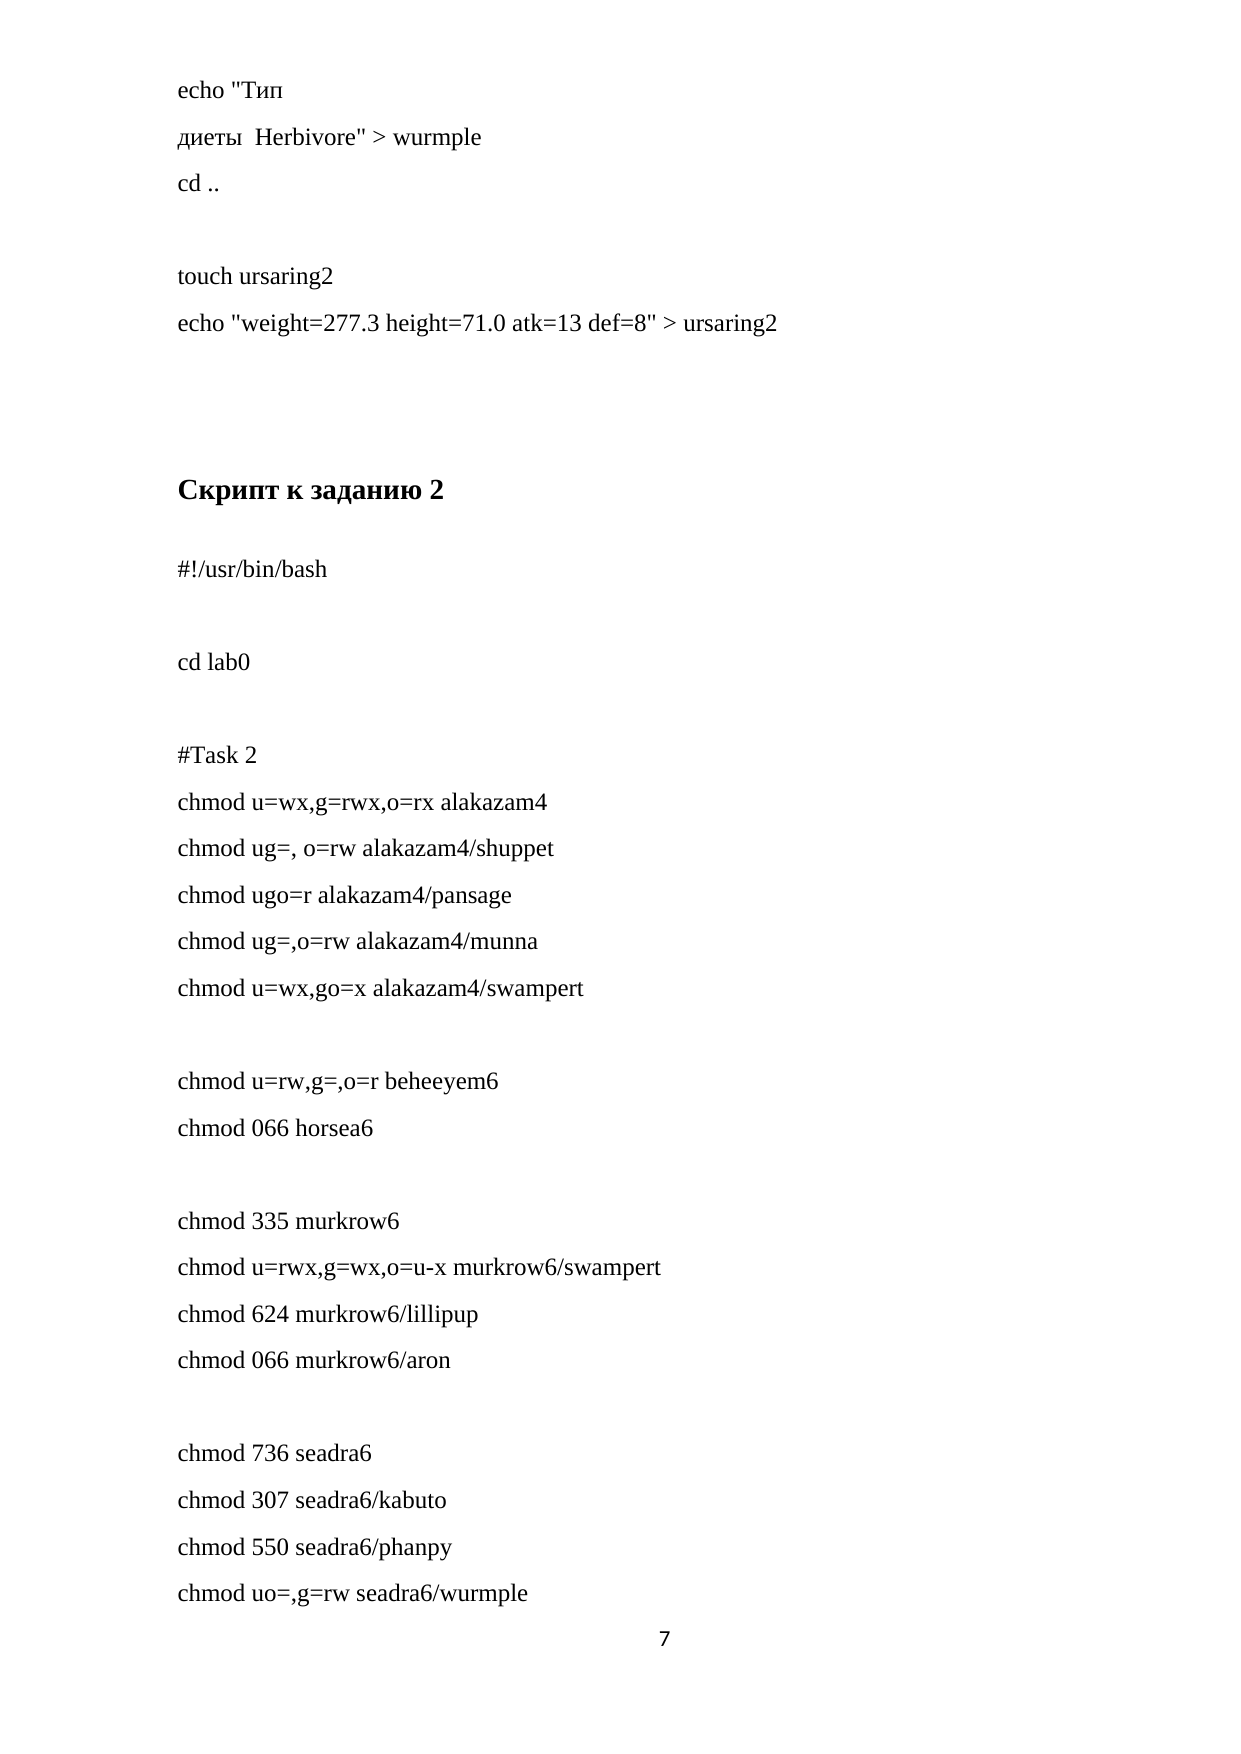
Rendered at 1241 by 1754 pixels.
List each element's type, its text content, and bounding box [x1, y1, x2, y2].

text chmod 550 seadra6/phanpy [177, 1532, 1152, 1560]
text chmod 066 horsea6 [177, 1113, 1152, 1141]
text chmod 066 murkrow6/aron [177, 1345, 1152, 1374]
text chmod u=wx,go=x alakazam4/swampert [177, 973, 1152, 1002]
text chmod 736 seadra6 [177, 1438, 1152, 1467]
text cd lab0 [177, 647, 1152, 676]
text cd .. [177, 168, 1152, 197]
text chmod u=rwx,g=wx,o=u-x murkrow6/swampert [177, 1252, 1152, 1281]
text chmod ug=,o=rw alakazam4/munna [177, 926, 1152, 955]
text #!/usr/bin/bash [177, 554, 1152, 583]
text chmod 335 murkrow6 [177, 1206, 1152, 1234]
text chmod u=wx,g=rwx,o=rx alakazam4 [177, 787, 1152, 815]
text chmod uo=,g=rw seadra6/wurmple [177, 1578, 1152, 1607]
text chmod 307 seadra6/kabuto [177, 1485, 1152, 1514]
text диеты Herbivore" > wurmple [177, 122, 1152, 150]
text echo "Тип [177, 75, 1152, 104]
text chmod u=rw,g=,o=r beheeyem6 [177, 1066, 1152, 1095]
text chmod ug=, o=rw alakazam4/shuppet [177, 833, 1152, 862]
text touch ursaring2 [177, 261, 1152, 290]
text echo "weight=277.3 height=71.0 atk=13 def=8" > ursaring2 [177, 308, 1152, 337]
text #Task 2 [177, 740, 1152, 769]
text chmod ugo=r alakazam4/pansage [177, 880, 1152, 908]
subtitle Скрипт к заданию 2 [177, 472, 1152, 506]
text chmod 624 murkrow6/lillipup [177, 1299, 1152, 1328]
